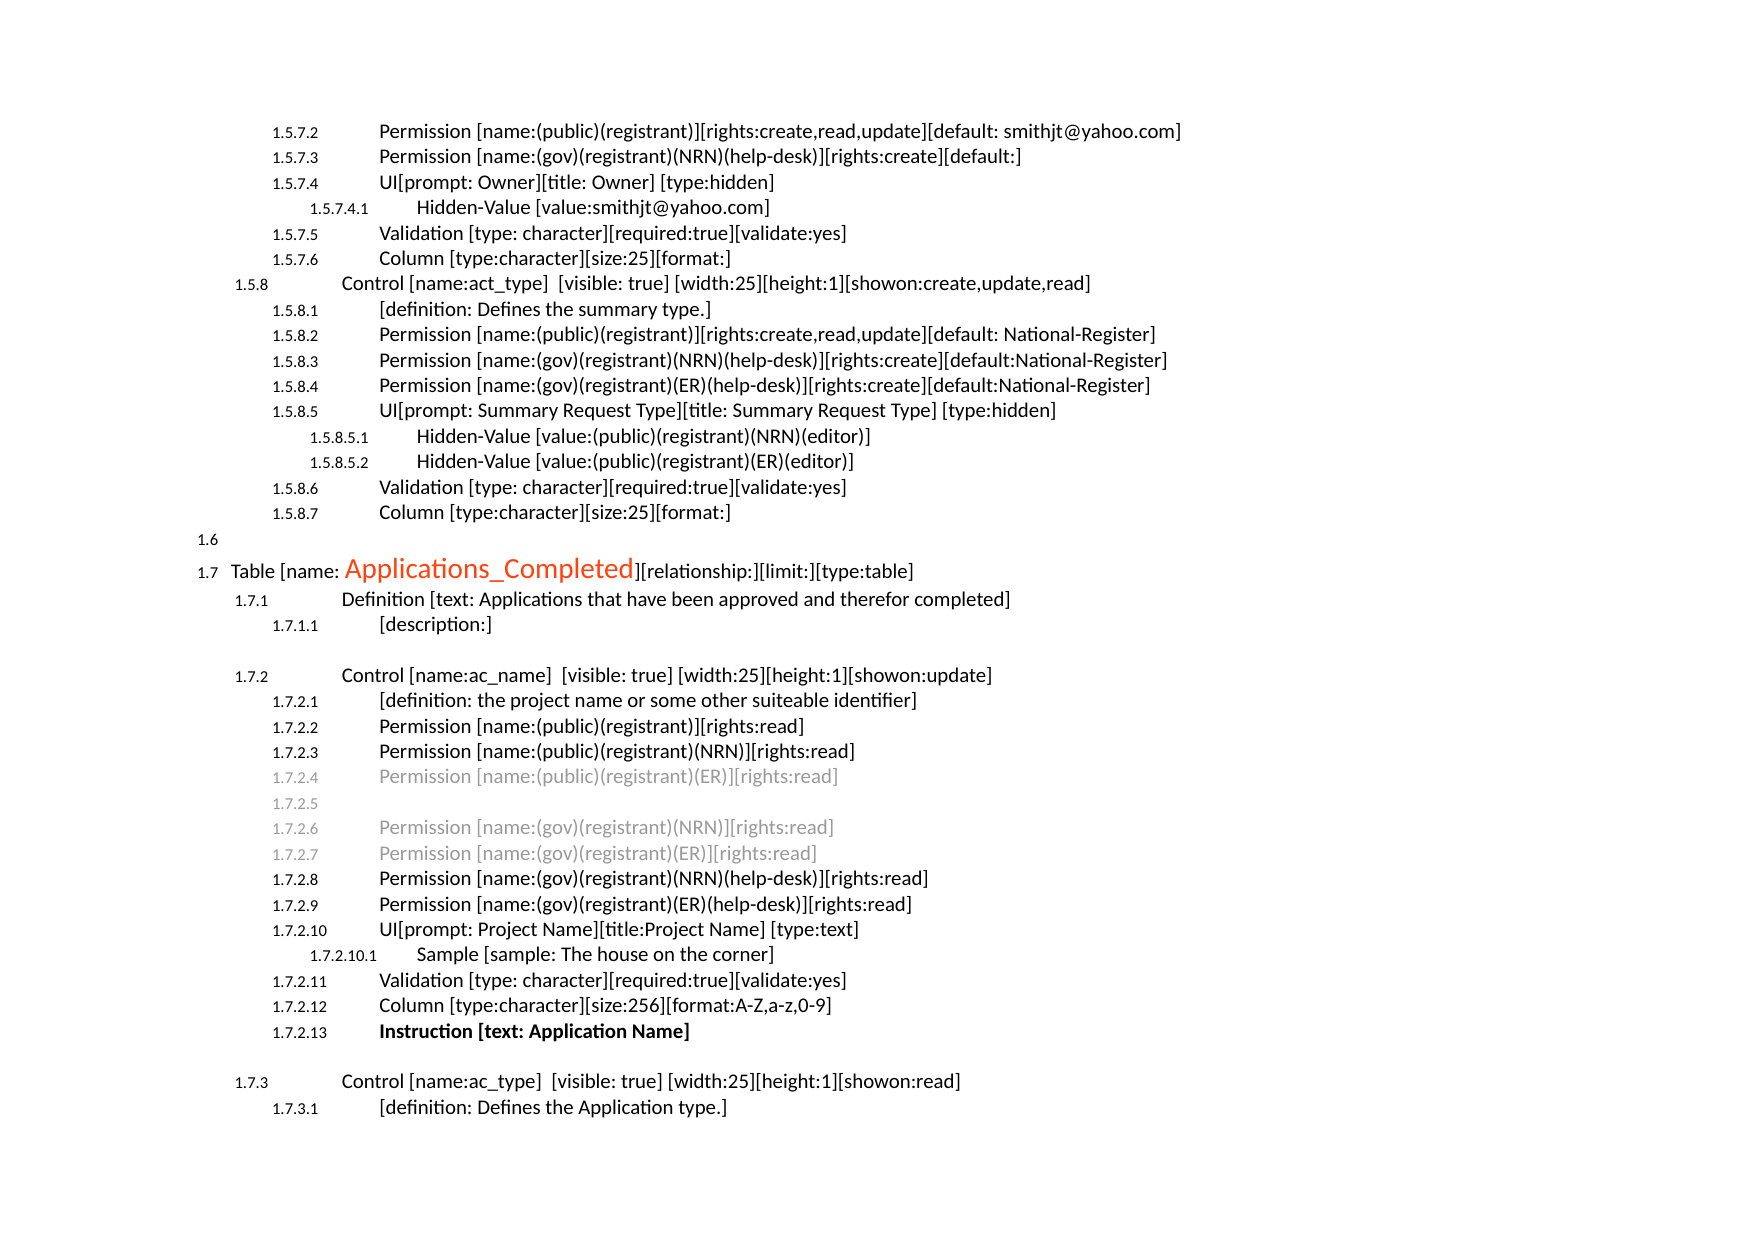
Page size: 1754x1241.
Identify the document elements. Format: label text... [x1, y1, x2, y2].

list Validation [type: character][required:true][validate:yes] [268, 220, 1636, 245]
list Permission [name:(public)(registrant)(NRN)][rights:read] [268, 738, 1636, 764]
list Permission [name:(gov)(registrant)(NRN)(help-desk)][rights:create][default:National-Register] [268, 347, 1636, 372]
list Permission [name:(gov)(registrant)(ER)(help-desk)][rights:create][default:National-Register] [268, 372, 1636, 398]
list Permission [name:(gov)(registrant)(NRN)(help-desk)][rights:read] [268, 865, 1636, 891]
list Hidden-Value [value:(public)(registrant)(NRN)(editor)] [306, 423, 1636, 448]
list [definition: the project name or some other suiteable identifier] [268, 687, 1636, 713]
list Table [name: Applications_Completed][relationship:][limit:][type:table] [193, 550, 1636, 586]
list Permission [name:(gov)(registrant)(NRN)][rights:read] [268, 814, 1636, 840]
list [definition: Defines the Application type.] [268, 1094, 1636, 1119]
list Validation [type: character][required:true][validate:yes] [268, 474, 1636, 499]
list Permission [name:(gov)(registrant)(ER)(help-desk)][rights:read] [268, 891, 1636, 916]
list [definition: Defines the summary type.] [268, 296, 1636, 321]
list Control [name:act_type] [visible: true] [width:25][height:1][showon:create,update,read] [231, 271, 1636, 296]
list UI[prompt: Owner][title: Owner] [type:hidden] [268, 169, 1636, 194]
list Permission [name:(public)(registrant)][rights:create,read,update][default: National-Register] [268, 321, 1636, 347]
list Column [type:character][size:25][format:] [268, 245, 1636, 271]
list Permission [name:(public)(registrant)][rights:read] [268, 713, 1636, 738]
list Column [type:character][size:25][format:] [268, 499, 1636, 525]
list UI[prompt: Project Name][title:Project Name] [type:text] [268, 916, 1636, 942]
list UI[prompt: Summary Request Type][title: Summary Request Type] [type:hidden] [268, 398, 1636, 423]
list Control [name:ac_type] [visible: true] [width:25][height:1][showon:read] [231, 1069, 1636, 1094]
list Permission [name:(gov)(registrant)(ER)][rights:read] [268, 840, 1636, 865]
list Definition [text: Applications that have been approved and therefor completed] [231, 586, 1636, 611]
list Hidden-Value [value:(public)(registrant)(ER)(editor)] [306, 448, 1636, 474]
list Permission [name:(public)(registrant)][rights:create,read,update][default: smithjt@yahoo.com] [268, 118, 1636, 143]
list [description:] [268, 611, 1636, 637]
list Hidden-Value [value:smithjt@yahoo.com] [306, 194, 1636, 220]
list Permission [name:(public)(registrant)(ER)][rights:read] [268, 764, 1636, 789]
list Column [type:character][size:256][format:A-Z,a-z,0-9] [268, 992, 1636, 1018]
list Validation [type: character][required:true][validate:yes] [268, 967, 1636, 992]
list Sample [sample: The house on the corner] [306, 942, 1636, 967]
list Control [name:ac_name] [visible: true] [width:25][height:1][showon:update] [231, 662, 1636, 687]
list Permission [name:(gov)(registrant)(NRN)(help-desk)][rights:create][default:] [268, 143, 1636, 169]
list Instruction [text: Application Name] [268, 1018, 1636, 1043]
